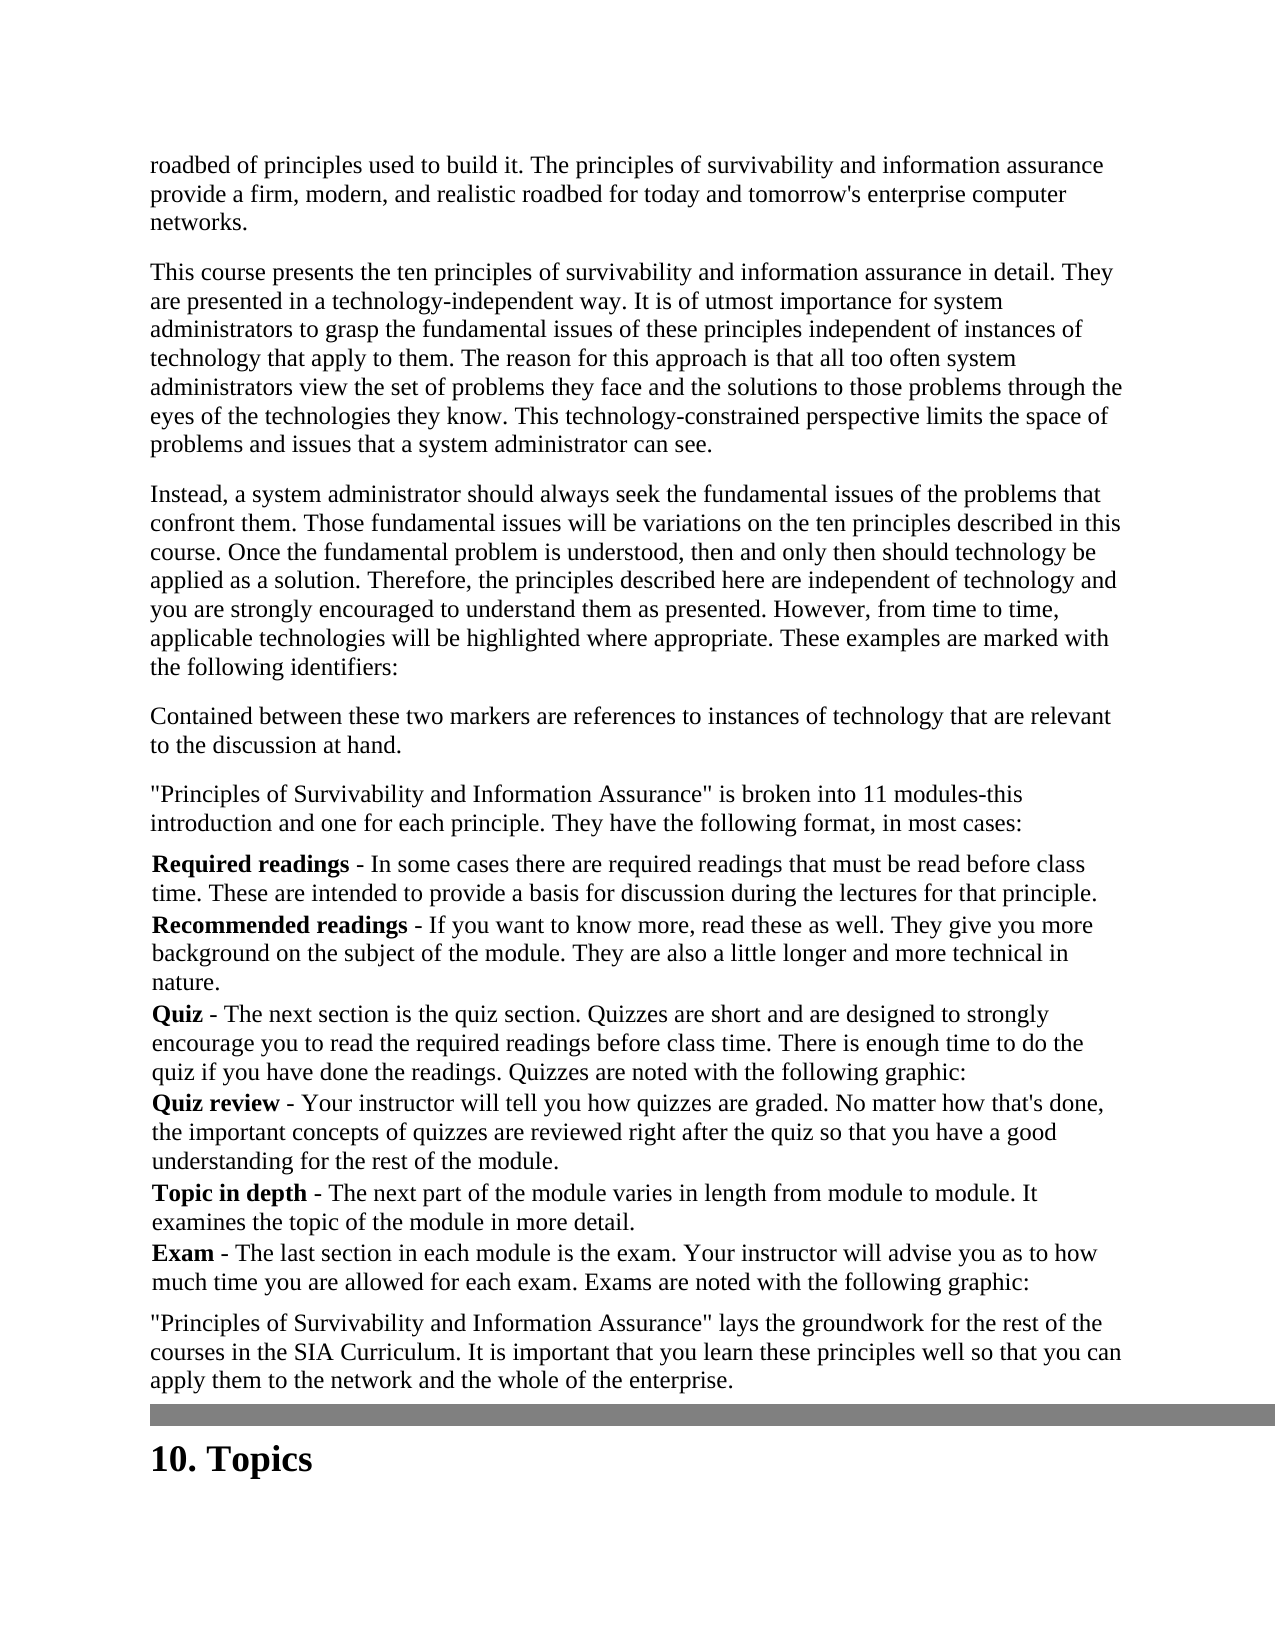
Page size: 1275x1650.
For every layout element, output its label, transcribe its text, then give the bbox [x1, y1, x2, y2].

subtitle 10. Topics [150, 1437, 1125, 1480]
text "Principles of Survivability and Information Assurance" is broken into 11 modules-this introduction and one for each principle. They have the following format, in most cases: [150, 779, 1125, 837]
text roadbed of principles used to build it. The principles of survivability and information assurance provide a firm, modern, and realistic roadbed for today and tomorrow's enterprise computer networks. [150, 150, 1125, 236]
table_header Required readings - In some cases there are required readings that must be read before class time. These are intended to provide a basis for discussion during the lectures for that principle. [150, 848, 1134, 908]
table_cell Topic in depth - The next part of the module varies in length from module to module. It examines the topic of the module in more detail. [150, 1176, 1134, 1237]
table_cell Exam - The last section in each module is the exam. Your instructor will advise you as to how much time you are allowed for each exam. Exams are noted with the following graphic: [150, 1237, 1134, 1297]
table_cell Quiz review - Your instructor will tell you how quizzes are graded. No matter how that's done, the important concepts of quizzes are reviewed right after the quiz so that you have a good understanding for the rest of the module. [150, 1087, 1134, 1176]
text This course presents the ten principles of survivability and information assurance in detail. They are presented in a technology-independent way. It is of utmost importance for system administrators to grasp the fundamental issues of these principles independent of instances of technology that apply to them. The reason for this approach is that all too often system administrators view the set of problems they face and the solutions to those problems through the eyes of the technologies they know. This technology-constrained perspective limits the space of problems and issues that a system administrator can see. [150, 257, 1125, 458]
text Instead, a system administrator should always seek the fundamental issues of the problems that confront them. Those fundamental issues will be variations on the ten principles described in this course. Once the fundamental problem is understood, then and only then should technology be applied as a solution. Therefore, the principles described here are independent of technology and you are strongly encouraged to understand them as presented. However, from time to time, applicable technologies will be highlighted where appropriate. These examples are marked with the following identifiers: [150, 479, 1125, 680]
text Contained between these two markers are references to instances of technology that are relevant to the discussion at hand. [150, 701, 1125, 759]
text "Principles of Survivability and Information Assurance" lays the groundwork for the rest of the courses in the SIA Curriculum. It is important that you learn these principles well so that you can apply them to the network and the whole of the enterprise. [150, 1308, 1125, 1394]
table_cell Recommended readings - If you want to know more, read these as well. They give you more background on the subject of the module. They are also a little longer and more technical in nature. [150, 908, 1134, 997]
table_cell Quiz - The next section is the quiz section. Quizzes are short and are designed to strongly encourage you to read the required readings before class time. There is enough time to do the quiz if you have done the readings. Quizzes are noted with the following graphic: [150, 998, 1134, 1087]
